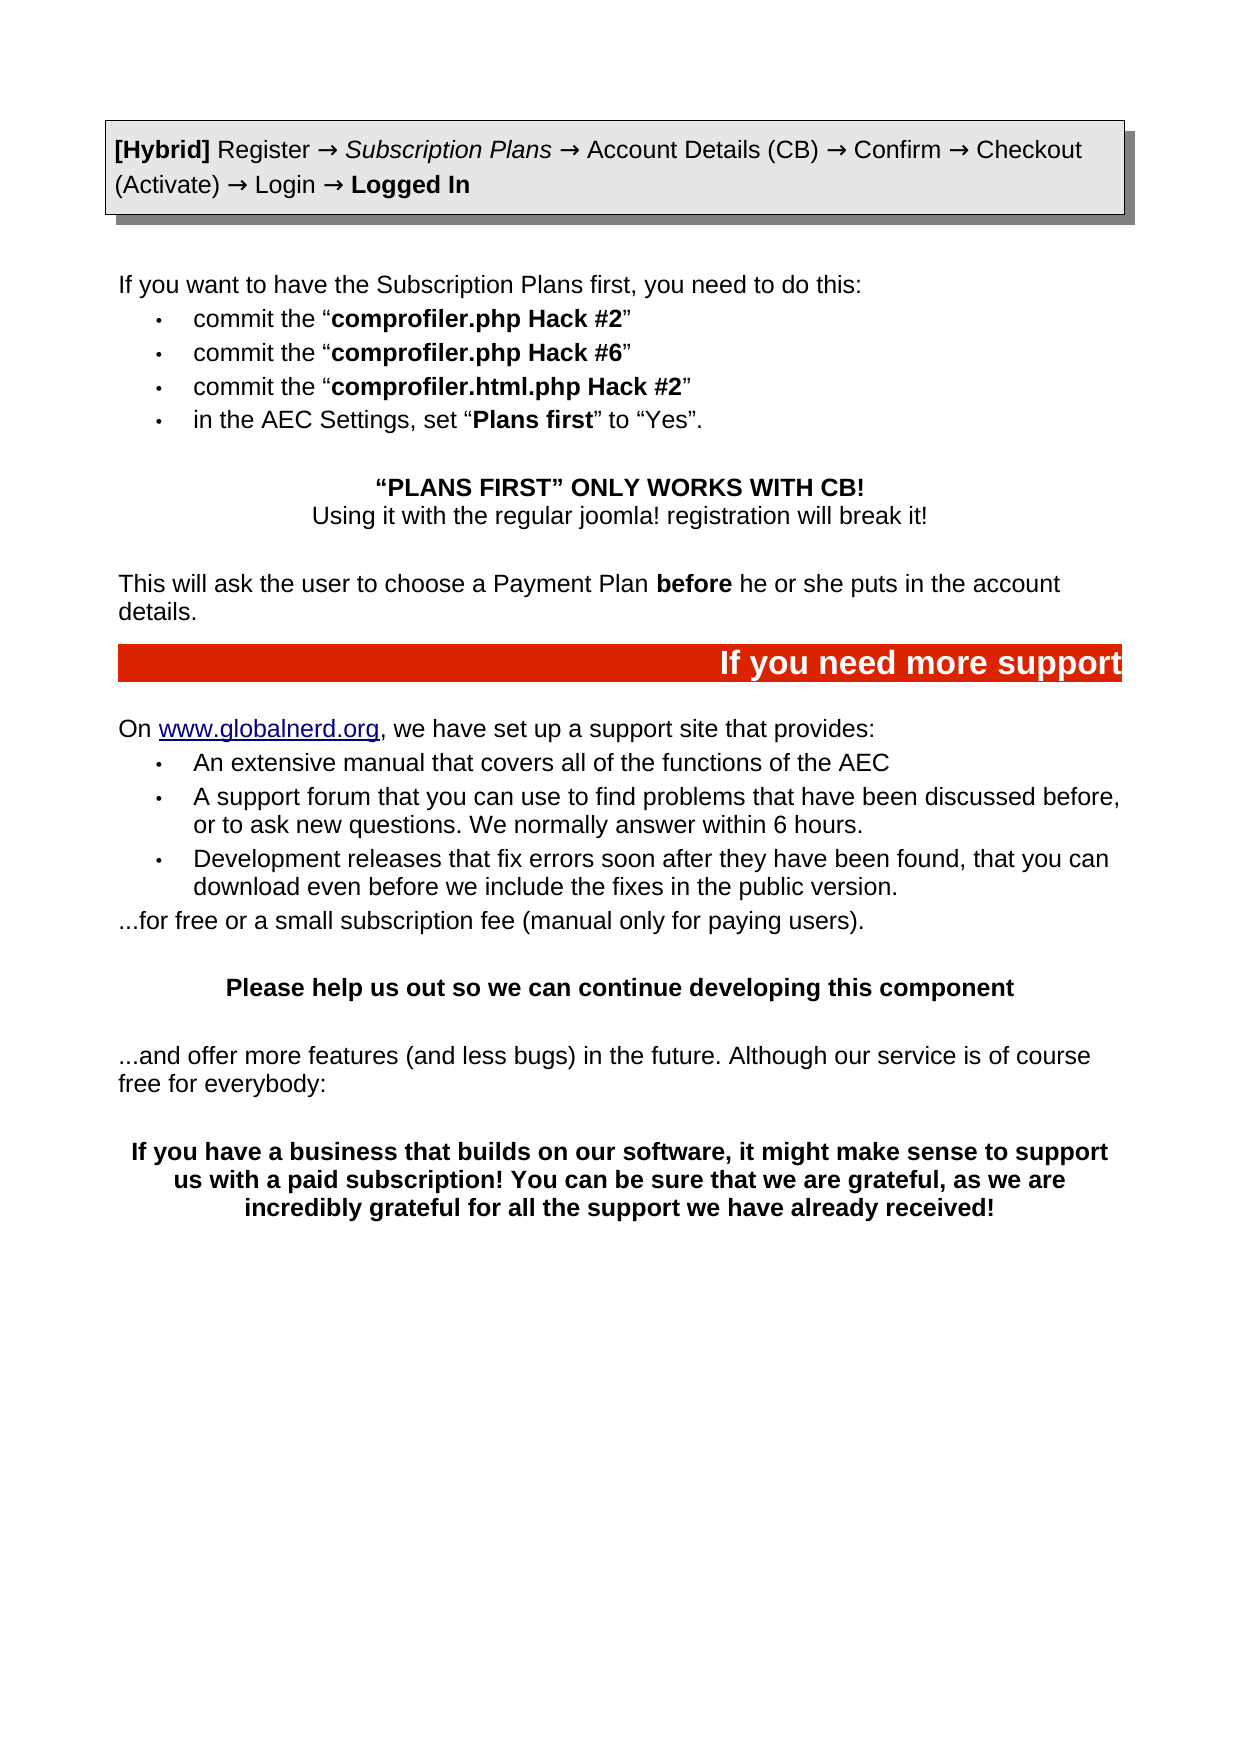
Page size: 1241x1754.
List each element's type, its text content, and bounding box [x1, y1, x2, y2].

list in the AEC Settings, set “Plans first” to “Yes”. [156, 406, 1122, 434]
text [Hybrid] Register → Subscription Plans → Account Details (CB) → Confirm → Checkout [114, 135, 1115, 164]
list commit the “comprofiler.php Hack #6” [156, 338, 1122, 366]
list A support forum that you can use to find problems that have been discussed before, or to ask new questions. We normally answer within 6 hours. [156, 783, 1122, 839]
text Please help us out so we can continue developing this component [118, 974, 1122, 1002]
text ...for free or a small subscription fee (manual only for paying users). [118, 907, 1122, 934]
list Development releases that fix errors soon after they have been found, that you can download even before we include the fixes in the public version. [156, 845, 1122, 901]
text On www.globalnerd.org, we have set up a support site that provides: [118, 715, 1122, 743]
text (Activate) → Login → Logged In [114, 170, 1115, 199]
text If you have a business that builds on our software, it might make sense to support us with a paid subscription! You can be sure that we are grateful, as we are incredibly grateful for all the support we have already received! [118, 1138, 1122, 1221]
subtitle If you need more support [118, 644, 1122, 682]
list An extensive manual that covers all of the functions of the AEC [156, 749, 1122, 777]
text ...and offer more features (and less bugs) in the future. Although our service is of course free for everybody: [118, 1042, 1122, 1098]
text “PLANS FIRST” ONLY WORKS WITH CB! Using it with the regular joomla! registration will break it! [118, 474, 1122, 530]
text If you want to have the Subscription Plans first, you need to do this: [118, 271, 1122, 299]
list commit the “comprofiler.html.php Hack #2” [156, 372, 1122, 400]
text This will ask the user to choose a Payment Plan before he or she puts in the account details. [118, 569, 1122, 625]
list commit the “comprofiler.php Hack #2” [156, 304, 1122, 332]
